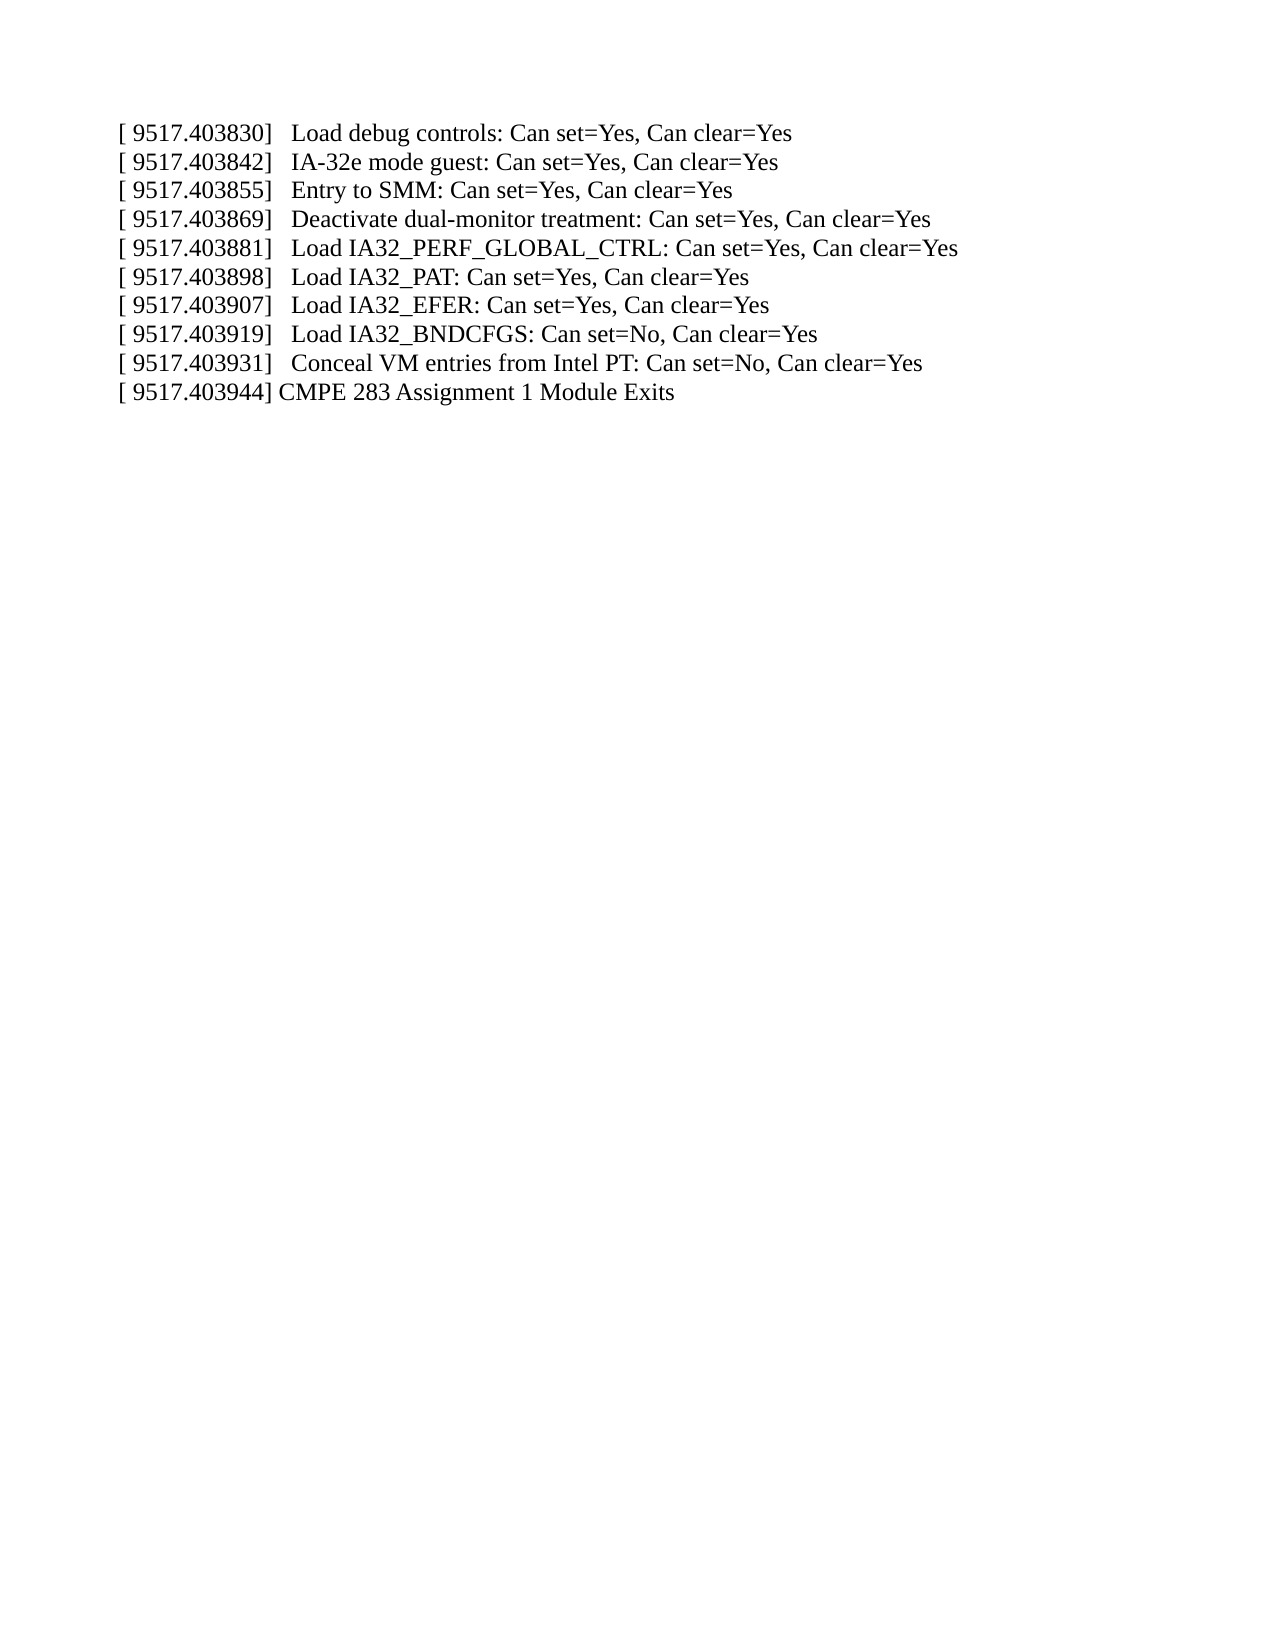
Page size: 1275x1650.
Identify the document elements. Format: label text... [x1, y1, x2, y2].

text [ 9517.403855] Entry to SMM: Can set=Yes, Can clear=Yes [118, 176, 1157, 204]
text [ 9517.403907] Load IA32_EFER: Can set=Yes, Can clear=Yes [118, 291, 1157, 319]
text [ 9517.403842] IA-32e mode guest: Can set=Yes, Can clear=Yes [118, 147, 1157, 176]
text [ 9517.403919] Load IA32_BNDCFGS: Can set=No, Can clear=Yes [118, 319, 1157, 348]
text [ 9517.403944] CMPE 283 Assignment 1 Module Exits [118, 377, 1157, 406]
text [ 9517.403881] Load IA32_PERF_GLOBAL_CTRL: Can set=Yes, Can clear=Yes [118, 233, 1157, 262]
text [ 9517.403869] Deactivate dual-monitor treatment: Can set=Yes, Can clear=Yes [118, 204, 1157, 233]
text [ 9517.403830] Load debug controls: Can set=Yes, Can clear=Yes [118, 118, 1157, 147]
text [ 9517.403898] Load IA32_PAT: Can set=Yes, Can clear=Yes [118, 262, 1157, 291]
text [ 9517.403931] Conceal VM entries from Intel PT: Can set=No, Can clear=Yes [118, 348, 1157, 377]
